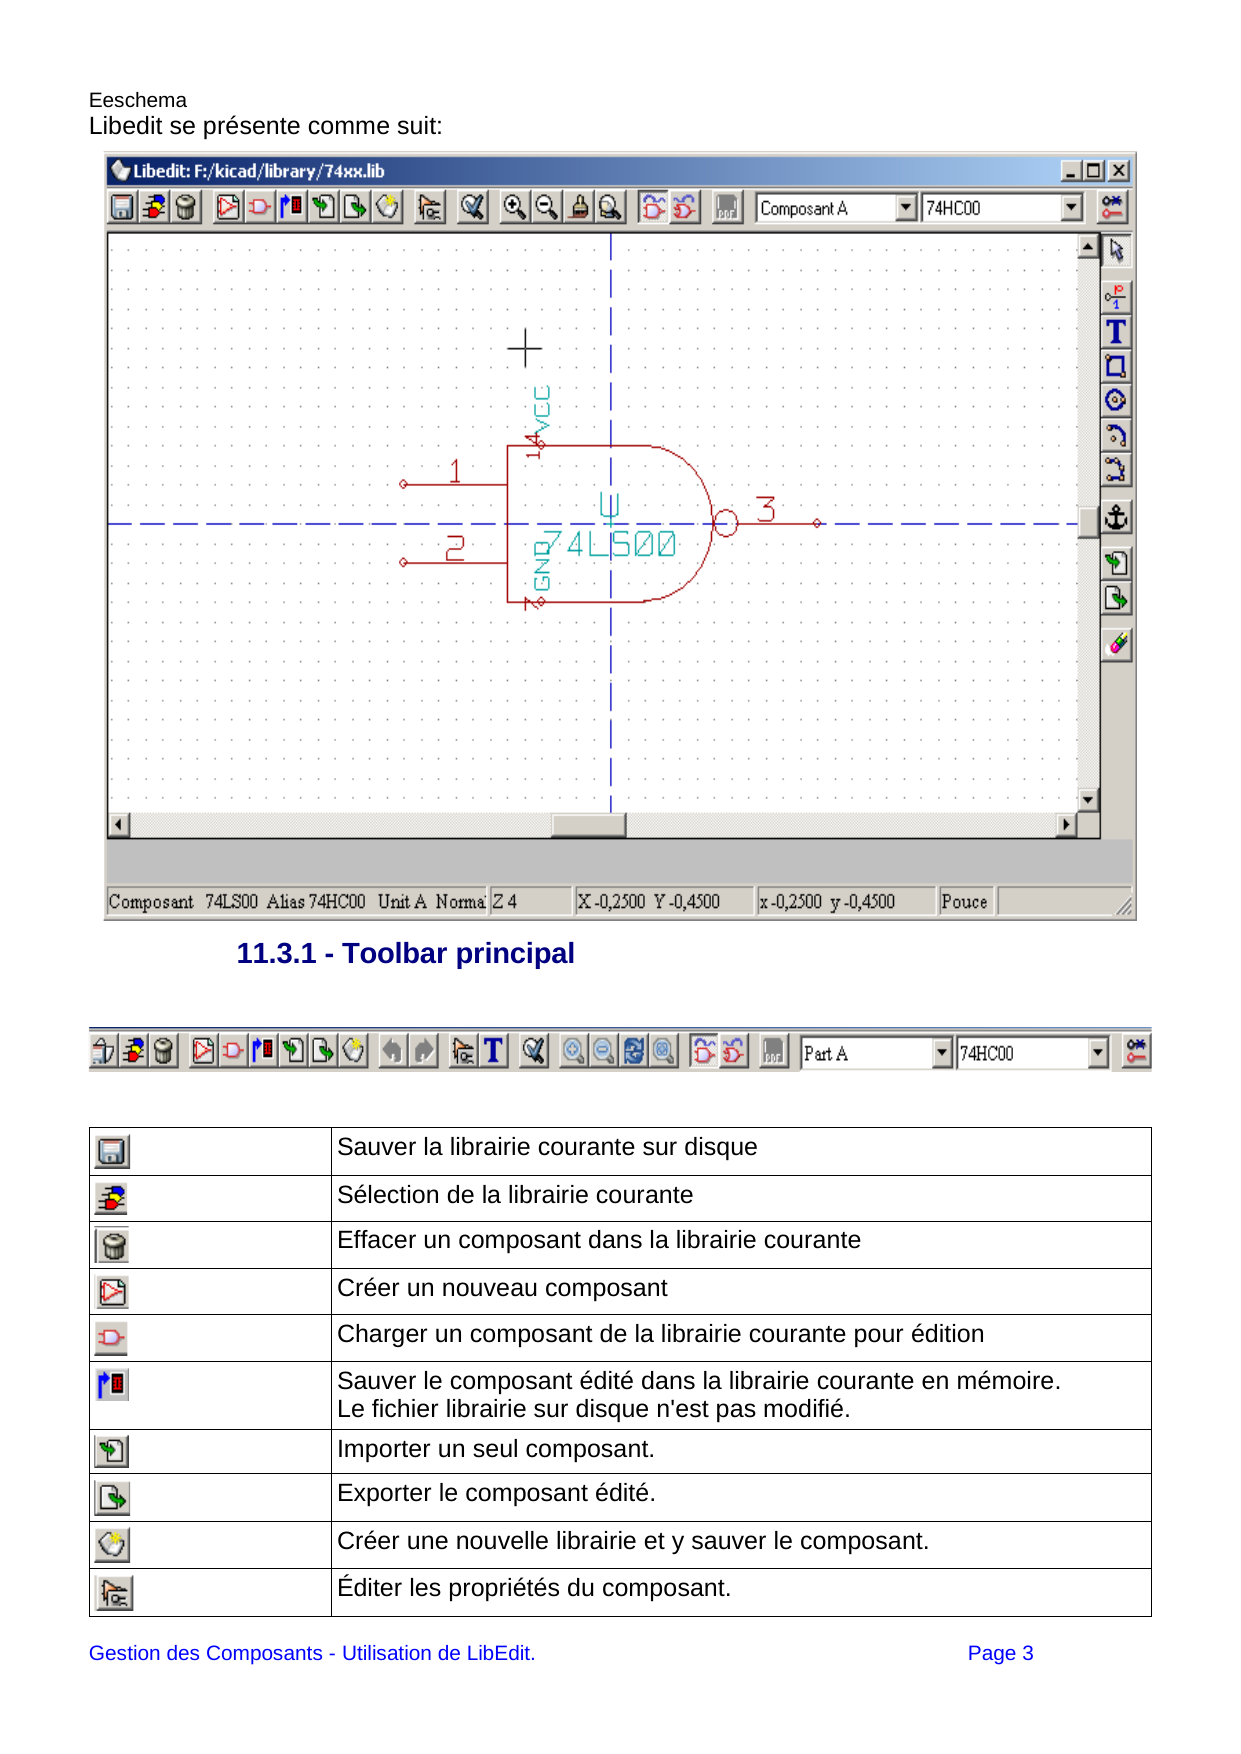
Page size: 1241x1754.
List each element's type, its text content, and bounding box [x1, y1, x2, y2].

table_header [90, 1128, 331, 1175]
table_cell Éditer les propriétés du composant. [332, 1569, 1151, 1616]
table_cell [90, 1176, 331, 1221]
picture [94, 1273, 129, 1309]
picture [88, 1027, 1152, 1072]
table_cell Sauver le composant édité dans la librairie courante en mémoire. Le fichier librairie sur disque n'est pas modifié. [332, 1362, 1151, 1429]
table_cell [90, 1569, 331, 1616]
table_cell Exporter le composant édité. [332, 1474, 1151, 1521]
picture [103, 151, 1137, 921]
text Libedit se présente comme suit: [88, 112, 1152, 140]
table_cell Effacer un composant dans la librairie courante [332, 1222, 1151, 1268]
picture [94, 1319, 128, 1356]
table_cell Sélection de la librairie courante [332, 1176, 1151, 1221]
table_cell Créer une nouvelle librairie et y sauver le composant. [332, 1522, 1151, 1568]
table_cell [90, 1315, 331, 1361]
picture [94, 1226, 129, 1263]
table_cell [90, 1362, 331, 1429]
table_cell [90, 1474, 331, 1521]
picture [94, 1434, 129, 1468]
picture [94, 1180, 128, 1215]
table_cell [90, 1269, 331, 1314]
table_cell Charger un composant de la librairie courante pour édition [332, 1315, 1151, 1361]
table_cell [90, 1222, 331, 1268]
table_cell [90, 1522, 331, 1568]
table_cell Importer un seul composant. [332, 1430, 1151, 1473]
picture [94, 1526, 131, 1563]
picture [94, 1574, 134, 1611]
picture [94, 1479, 131, 1516]
subtitle Toolbar principal [163, 937, 1152, 969]
picture [94, 1133, 131, 1169]
table_cell Créer un nouveau composant [332, 1269, 1151, 1314]
table_cell [90, 1430, 331, 1473]
table_header Sauver la librairie courante sur disque [332, 1128, 1151, 1175]
